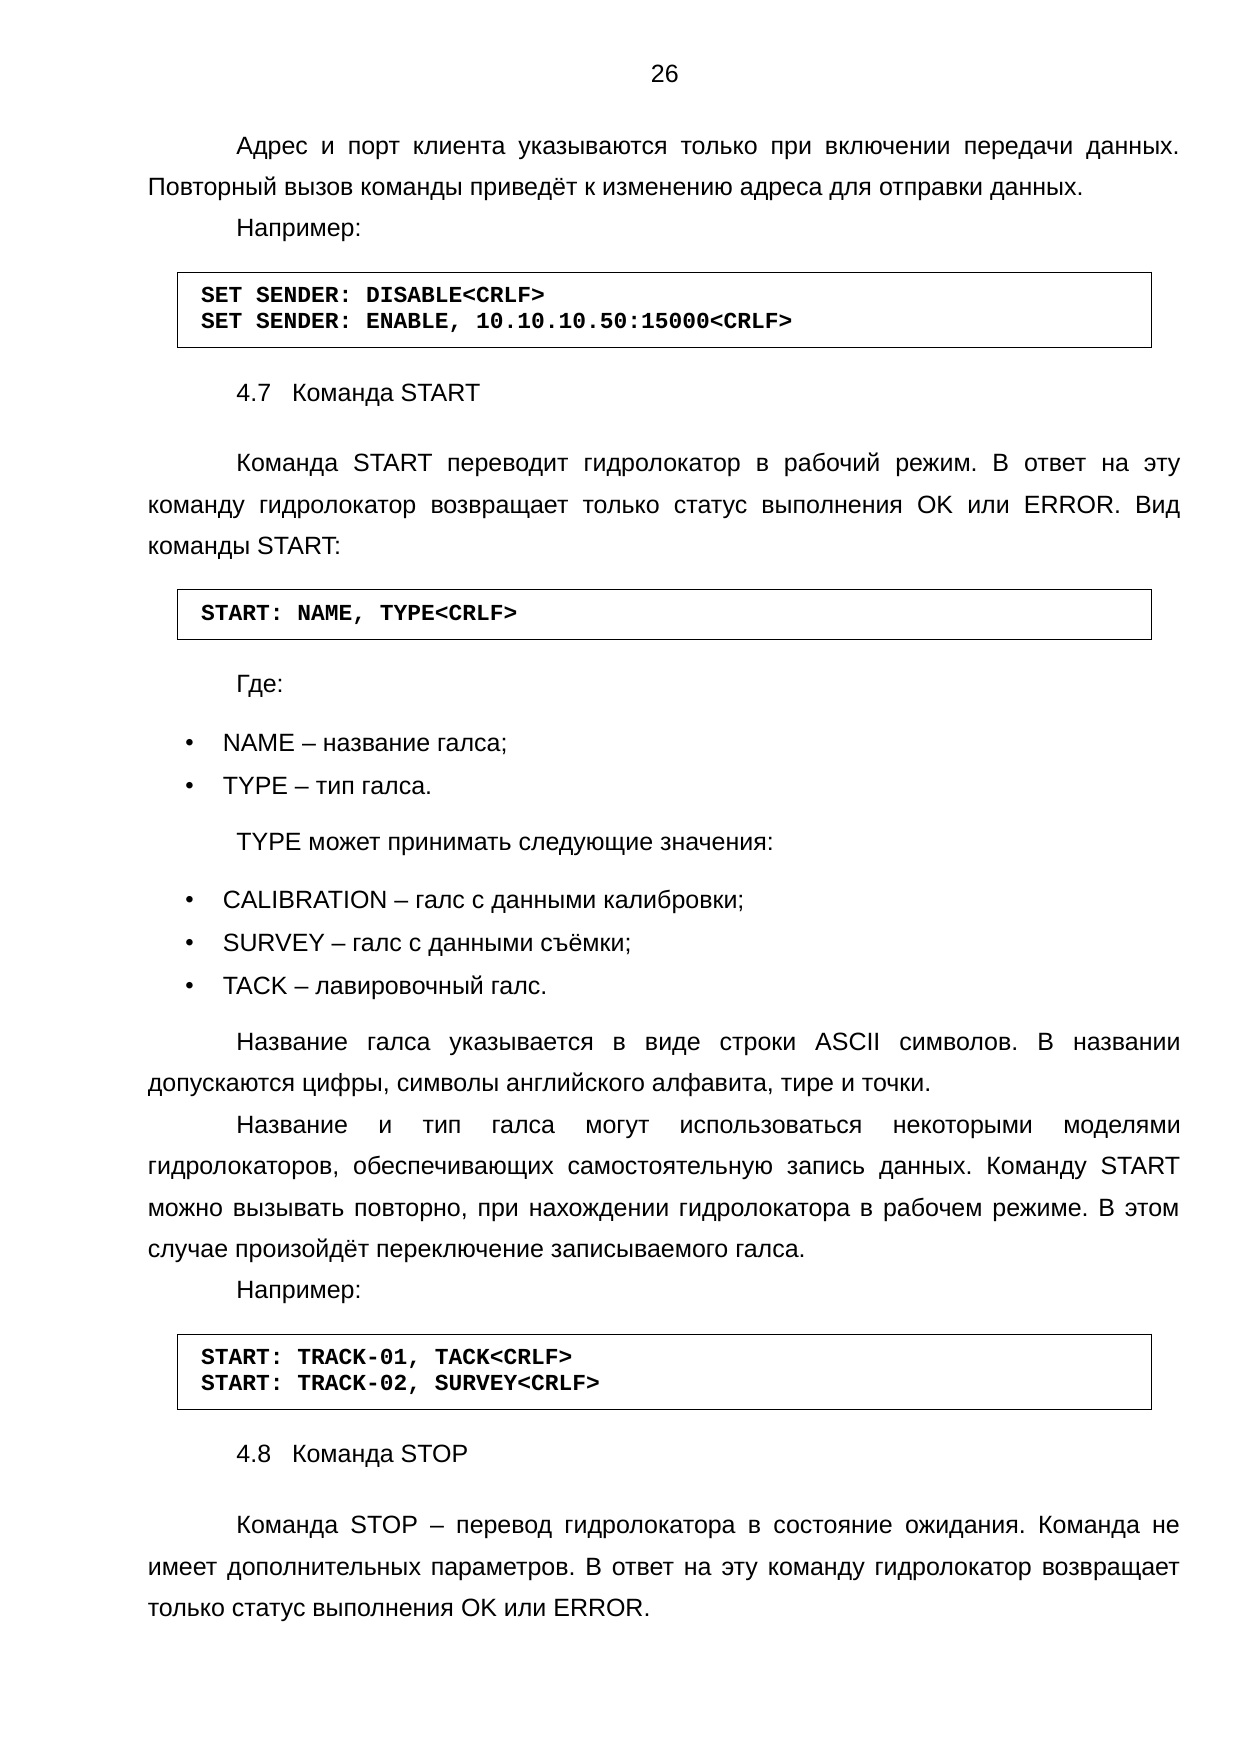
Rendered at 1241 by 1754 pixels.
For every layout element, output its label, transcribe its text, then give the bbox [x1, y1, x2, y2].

list SURVEY – галс с данными съёмки; [185, 928, 1181, 957]
text SET SENDER: DISABLE<CRLF> [178, 273, 1151, 297]
subtitle Команда START [148, 365, 1181, 406]
text Например: [148, 201, 1181, 242]
text Название и тип галса могут использоваться некоторыми моделями гидролокаторов, обеспечивающих самостоятельную запись данных. Команду START можно вызывать повторно, при нахождении гидролокатора в рабочем режиме. В этом случае произойдёт переключение записываемого галса. [148, 1097, 1181, 1263]
text START: TRACK-01, TACK<CRLF> [178, 1335, 1151, 1359]
text SET SENDER: ENABLE, 10.10.10.50:15000<CRLF> [178, 297, 1151, 347]
list TACK – лавировочный галс. [185, 971, 1181, 1000]
subtitle Команда STOP [148, 1427, 1181, 1468]
text Команда STOP – перевод гидролокатора в состояние ожидания. Команда не имеет дополнительных параметров. В ответ на эту команду гидролокатор возвращает только статус выполнения OK или ERROR. [148, 1498, 1181, 1622]
text TYPE может принимать следующие значения: [148, 814, 1181, 855]
text START: NAME, TYPE<CRLF> [178, 590, 1151, 639]
list TYPE – тип галса. [185, 771, 1181, 799]
text Где: [148, 657, 1181, 698]
list CALIBRATION – галс с данными калибровки; [185, 885, 1181, 914]
list NAME – название галса; [185, 727, 1181, 756]
text Название галса указывается в виде строки ASCII символов. В названии допускаются цифры, символы английского алфавита, тире и точки. [148, 1014, 1181, 1097]
text Команда START переводит гидролокатор в рабочий режим. В ответ на эту команду гидролокатор возвращает только статус выполнения OK или ERROR. Вид команды START: [148, 436, 1181, 560]
text START: TRACK-02, SURVEY<CRLF> [178, 1359, 1151, 1409]
text Например: [148, 1263, 1181, 1304]
text Адрес и порт клиента указываются только при включении передачи данных. Повторный вызов команды приведёт к изменению адреса для отправки данных. [148, 118, 1181, 201]
